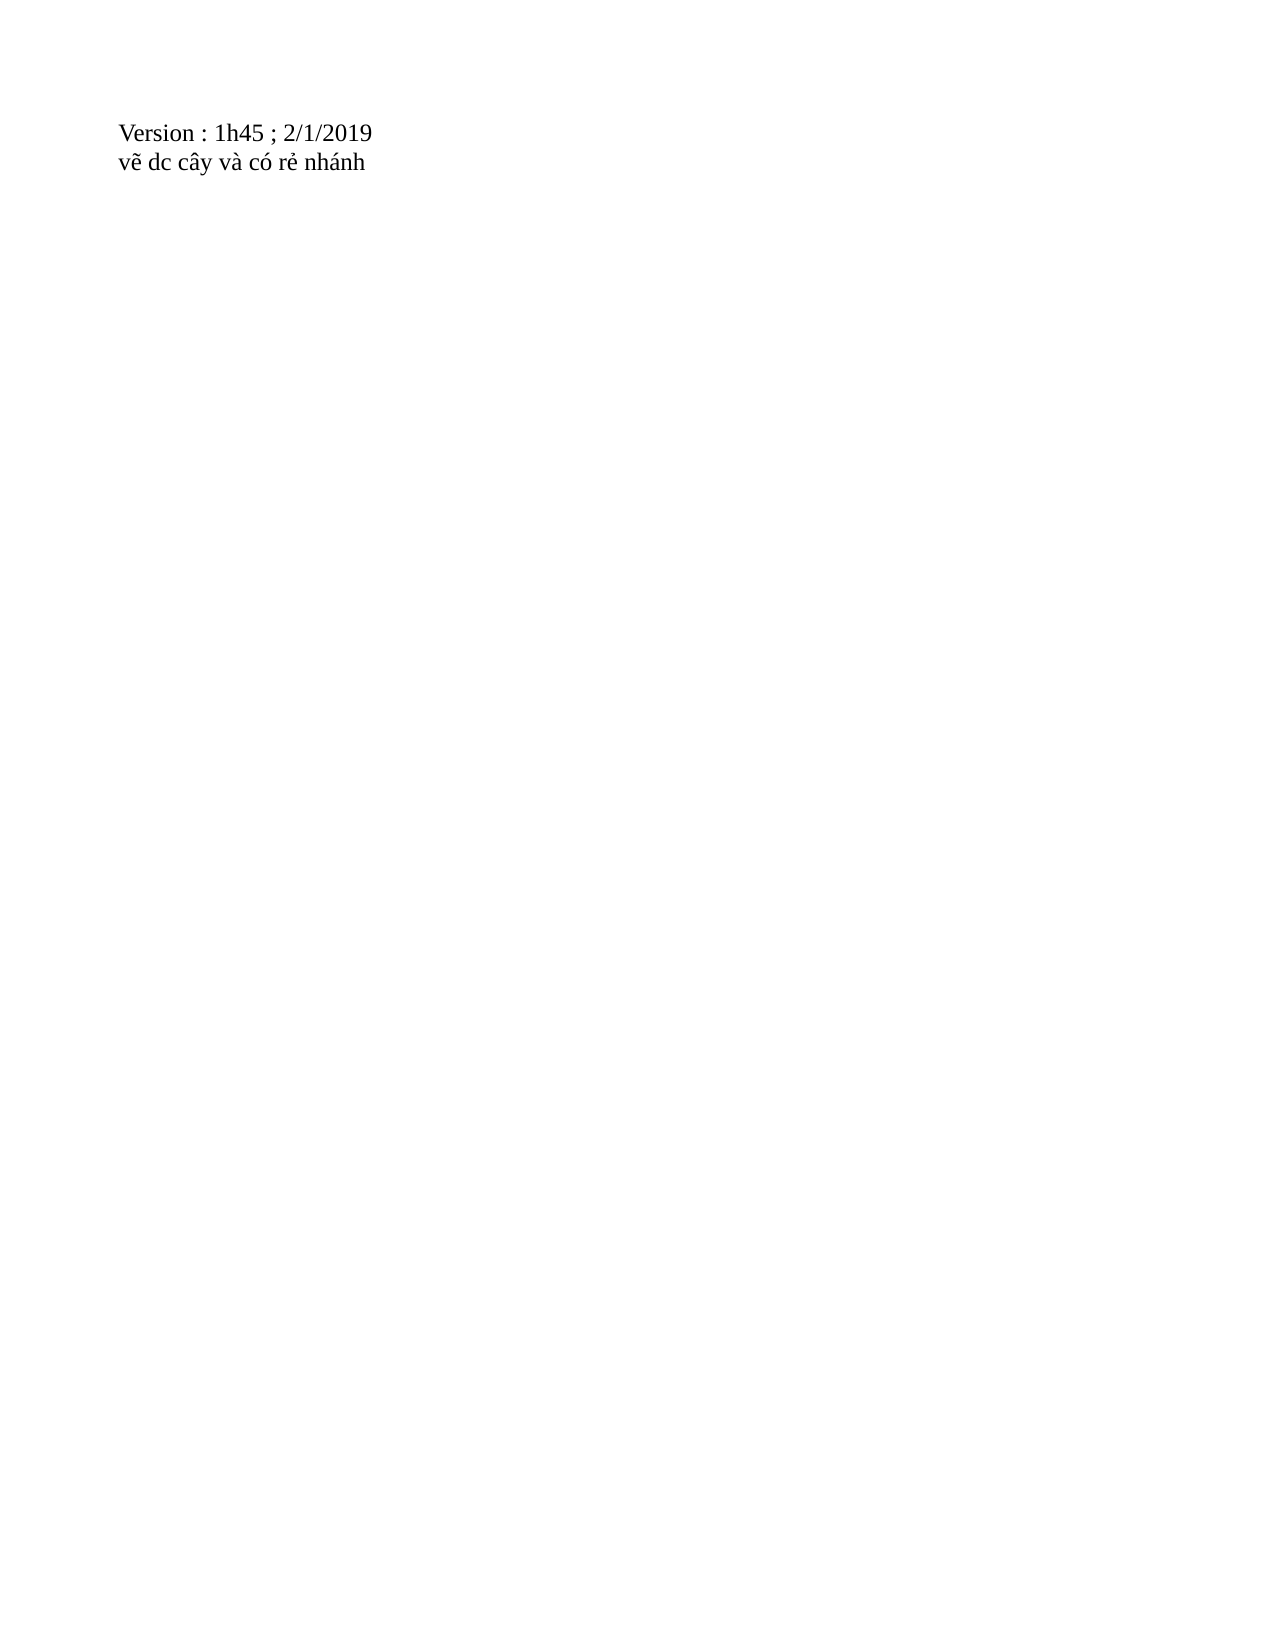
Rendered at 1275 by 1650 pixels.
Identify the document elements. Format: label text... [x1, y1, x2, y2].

text Version : 1h45 ; 2/1/2019 [118, 118, 1157, 147]
text vẽ dc cây và có rẻ nhánh [118, 147, 1157, 176]
